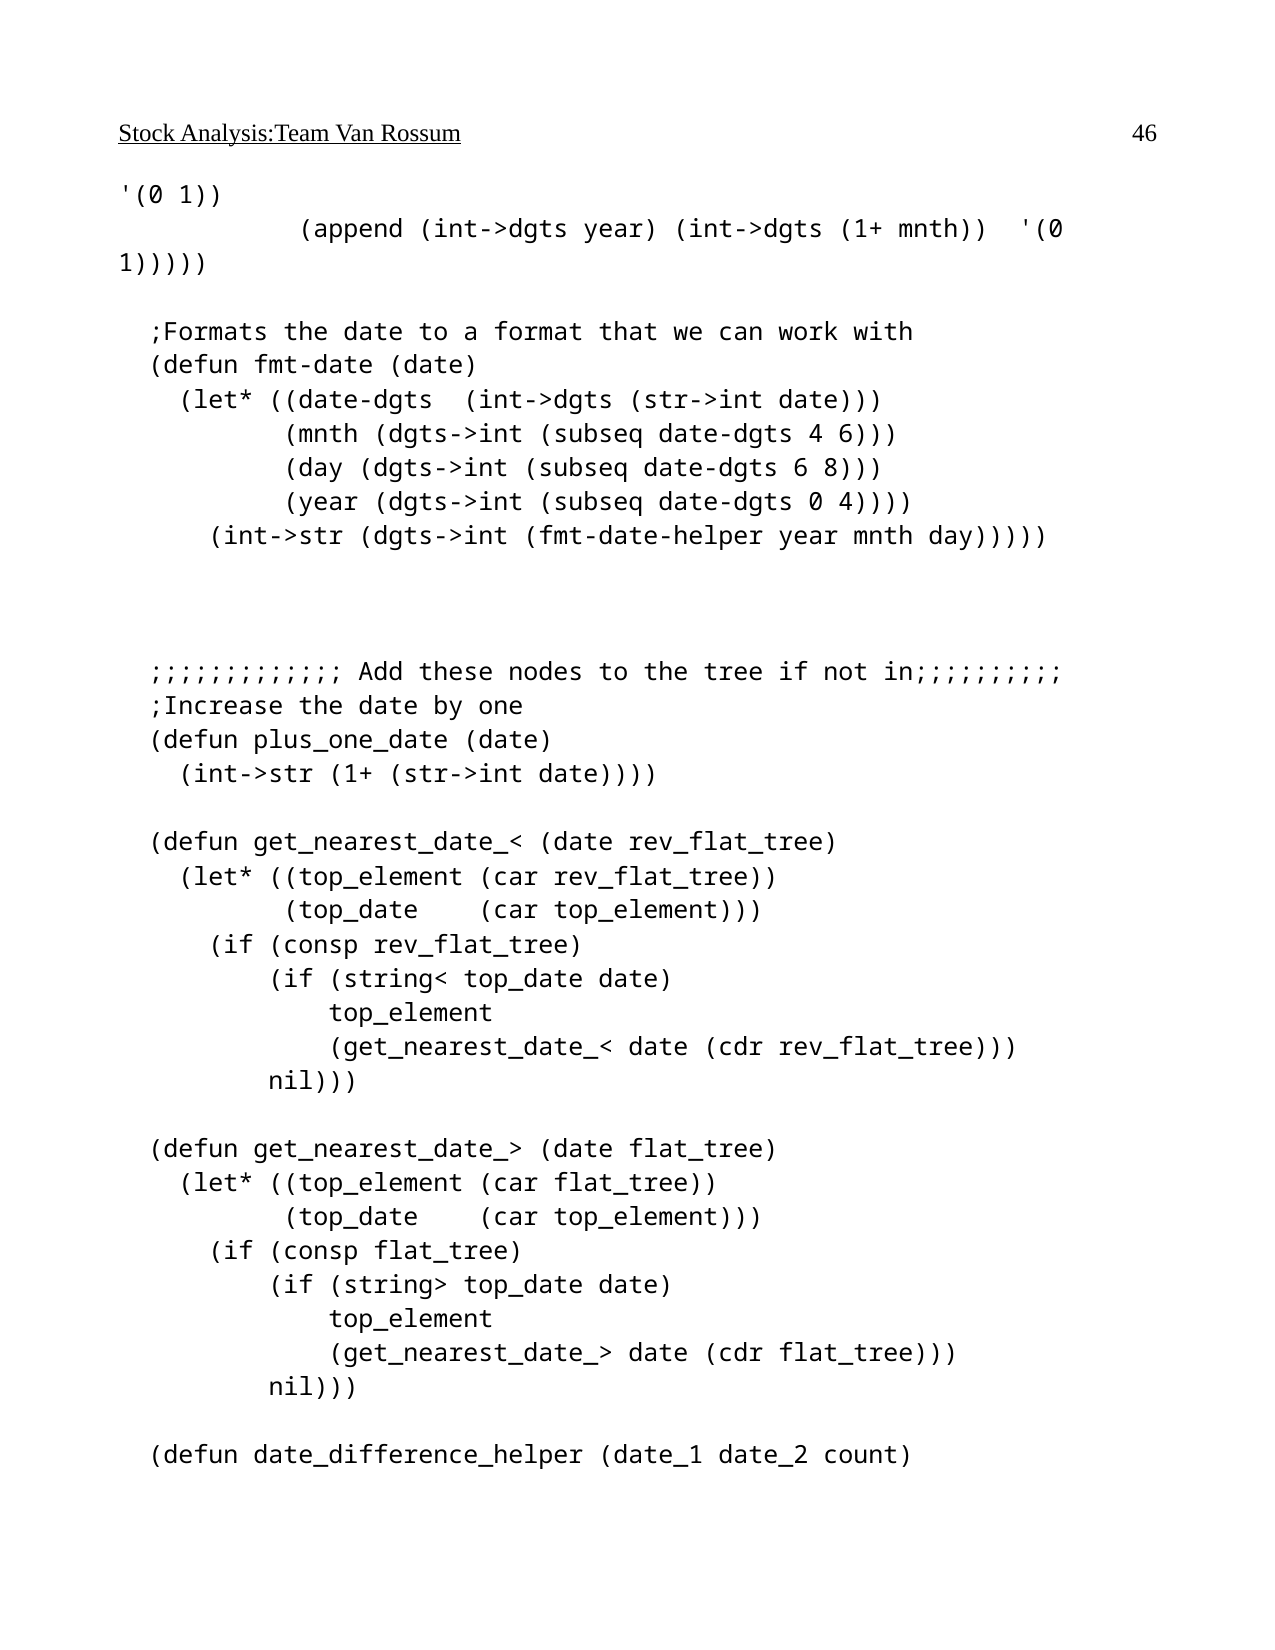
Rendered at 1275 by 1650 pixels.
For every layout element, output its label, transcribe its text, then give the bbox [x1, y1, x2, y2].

text (if (consp flat_tree) [118, 1233, 1157, 1267]
text (defun get_nearest_date_> (date flat_tree) [118, 1131, 1157, 1165]
text top_element [118, 1301, 1157, 1335]
text (if (consp rev_flat_tree) [118, 926, 1157, 960]
text ;;;;;;;;;;;;; Add these nodes to the tree if not in;;;;;;;;;; [118, 654, 1157, 688]
text (defun date_difference_helper (date_1 date_2 count) [118, 1437, 1157, 1471]
text (int->str (1+ (str->int date)))) [118, 756, 1157, 790]
text (defun plus_one_date (date) [118, 722, 1157, 756]
text (get_nearest_date_> date (cdr flat_tree))) [118, 1335, 1157, 1369]
text (top_date (car top_element))) [118, 892, 1157, 926]
text (top_date (car top_element))) [118, 1199, 1157, 1233]
text (defun fmt-date (date) [118, 347, 1157, 381]
text (day (dgts->int (subseq date-dgts 6 8))) [118, 449, 1157, 483]
text (defun get_nearest_date_< (date rev_flat_tree) [118, 824, 1157, 858]
text (append (int->dgts year) (int->dgts (1+ mnth)) '(0 1))))) [118, 211, 1157, 279]
text top_element [118, 994, 1157, 1028]
text (int->str (dgts->int (fmt-date-helper year mnth day))))) [118, 517, 1157, 552]
text (let* ((top_element (car rev_flat_tree)) [118, 858, 1157, 892]
text nil))) [118, 1062, 1157, 1097]
text nil))) [118, 1369, 1157, 1403]
text '(0 1)) [118, 177, 1157, 211]
text (let* ((top_element (car flat_tree)) [118, 1165, 1157, 1199]
text ;Increase the date by one [118, 688, 1157, 722]
text (mnth (dgts->int (subseq date-dgts 4 6))) [118, 415, 1157, 449]
text (if (string< top_date date) [118, 960, 1157, 994]
text (get_nearest_date_< date (cdr rev_flat_tree))) [118, 1028, 1157, 1062]
text (if (string> top_date date) [118, 1267, 1157, 1301]
text (let* ((date-dgts (int->dgts (str->int date))) [118, 381, 1157, 415]
text ;Formats the date to a format that we can work with [118, 313, 1157, 347]
text (year (dgts->int (subseq date-dgts 0 4)))) [118, 483, 1157, 517]
